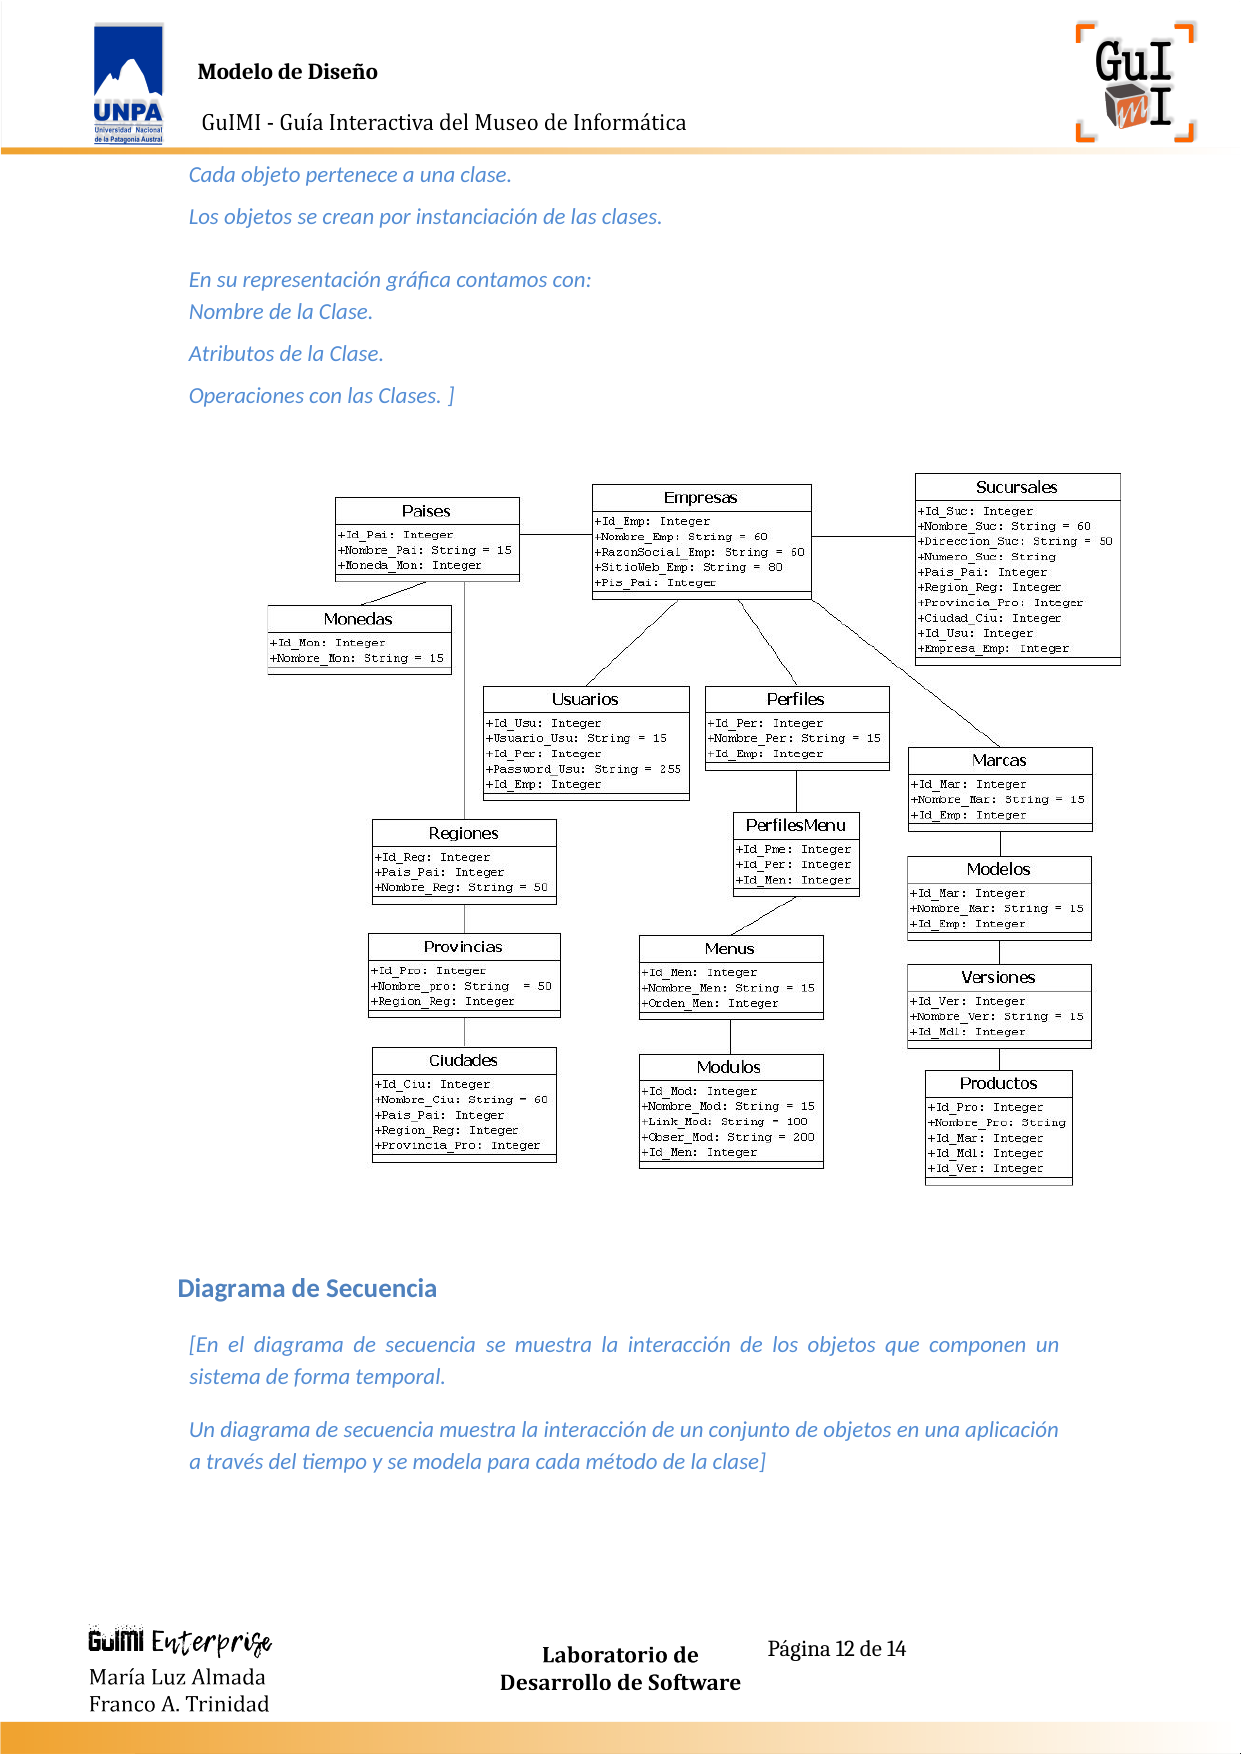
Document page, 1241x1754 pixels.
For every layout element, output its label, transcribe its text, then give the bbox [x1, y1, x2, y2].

subtitle Diagrama de Secuencia [177, 1271, 1063, 1304]
text Nombre de la Clase. [188, 297, 1063, 325]
text Los objetos se crean por instanciación de las clases. [188, 202, 1063, 230]
text Un diagrama de secuencia muestra la interacción de un conjunto de objetos en una aplicación a través del tiempo y se modela para cada método de la clase] [188, 1415, 1063, 1475]
picture [267, 473, 1121, 1186]
text [En el diagrama de secuencia se muestra la interacción de los objetos que componen un sistema de forma temporal. [188, 1330, 1063, 1390]
picture [0, 0, 1241, 155]
picture [0, 1613, 1241, 1754]
text Atributos de la Clase. [188, 339, 1063, 367]
text En su representación gráfica contamos con: [188, 265, 1063, 293]
text Cada objeto pertenece a una clase. [188, 160, 1063, 188]
text Operaciones con las Clases. ] [188, 381, 1063, 409]
